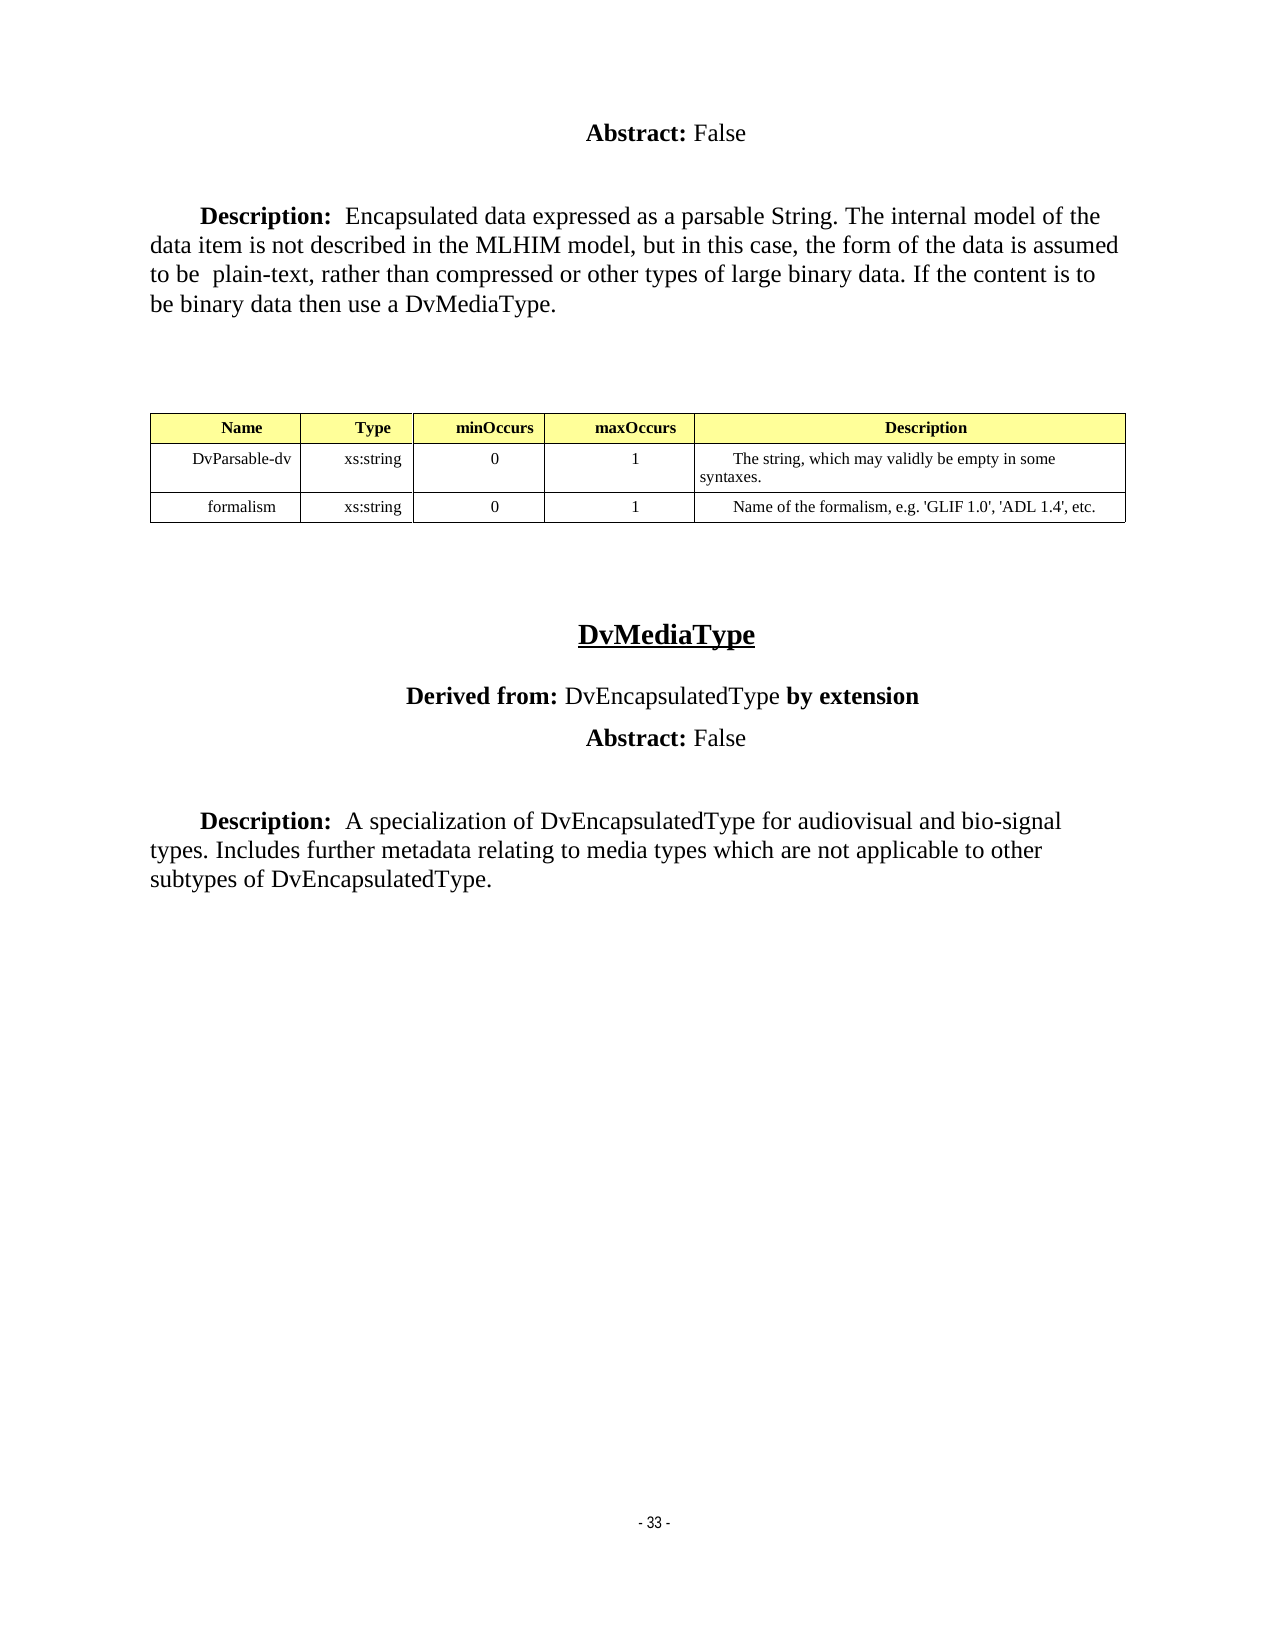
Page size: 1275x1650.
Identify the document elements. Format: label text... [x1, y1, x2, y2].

table_cell 1 [545, 444, 694, 492]
text Description: A specialization of DvEncapsulatedType for audiovisual and bio-signal types. Includes further metadata relating to media types which are not applicable to other subtypes of DvEncapsulatedType. [150, 806, 1125, 893]
table_cell DvParsable-dv [151, 444, 300, 492]
table_cell 1 [545, 493, 694, 522]
table_header minOccurs [414, 414, 544, 443]
table_cell xs:string [301, 444, 412, 492]
table_header Name [151, 414, 300, 443]
table_cell formalism [151, 493, 300, 522]
table_header Description [695, 414, 1125, 443]
table_header maxOccurs [545, 414, 694, 443]
table_cell xs:string [301, 493, 412, 522]
text Abstract: False [150, 723, 1125, 752]
table_cell The string, which may validly be empty in some syntaxes. [695, 444, 1125, 492]
text Derived from: DvEncapsulatedType by extension [150, 681, 1125, 710]
table_cell 0 [414, 444, 544, 492]
text DvMediaType [150, 617, 1125, 651]
table_header Type [301, 414, 412, 443]
table_cell 0 [414, 493, 544, 522]
table_cell Name of the formalism, e.g. 'GLIF 1.0', 'ADL 1.4', etc. [695, 493, 1125, 522]
text Description: Encapsulated data expressed as a parsable String. The internal model of the data item is not described in the MLHIM model, but in this case, the form of the data is assumed to be plain-text, rather than compressed or other types of large binary data. If the content is to be binary data then use a DvMediaType. [150, 201, 1125, 317]
text Abstract: False [150, 118, 1125, 147]
